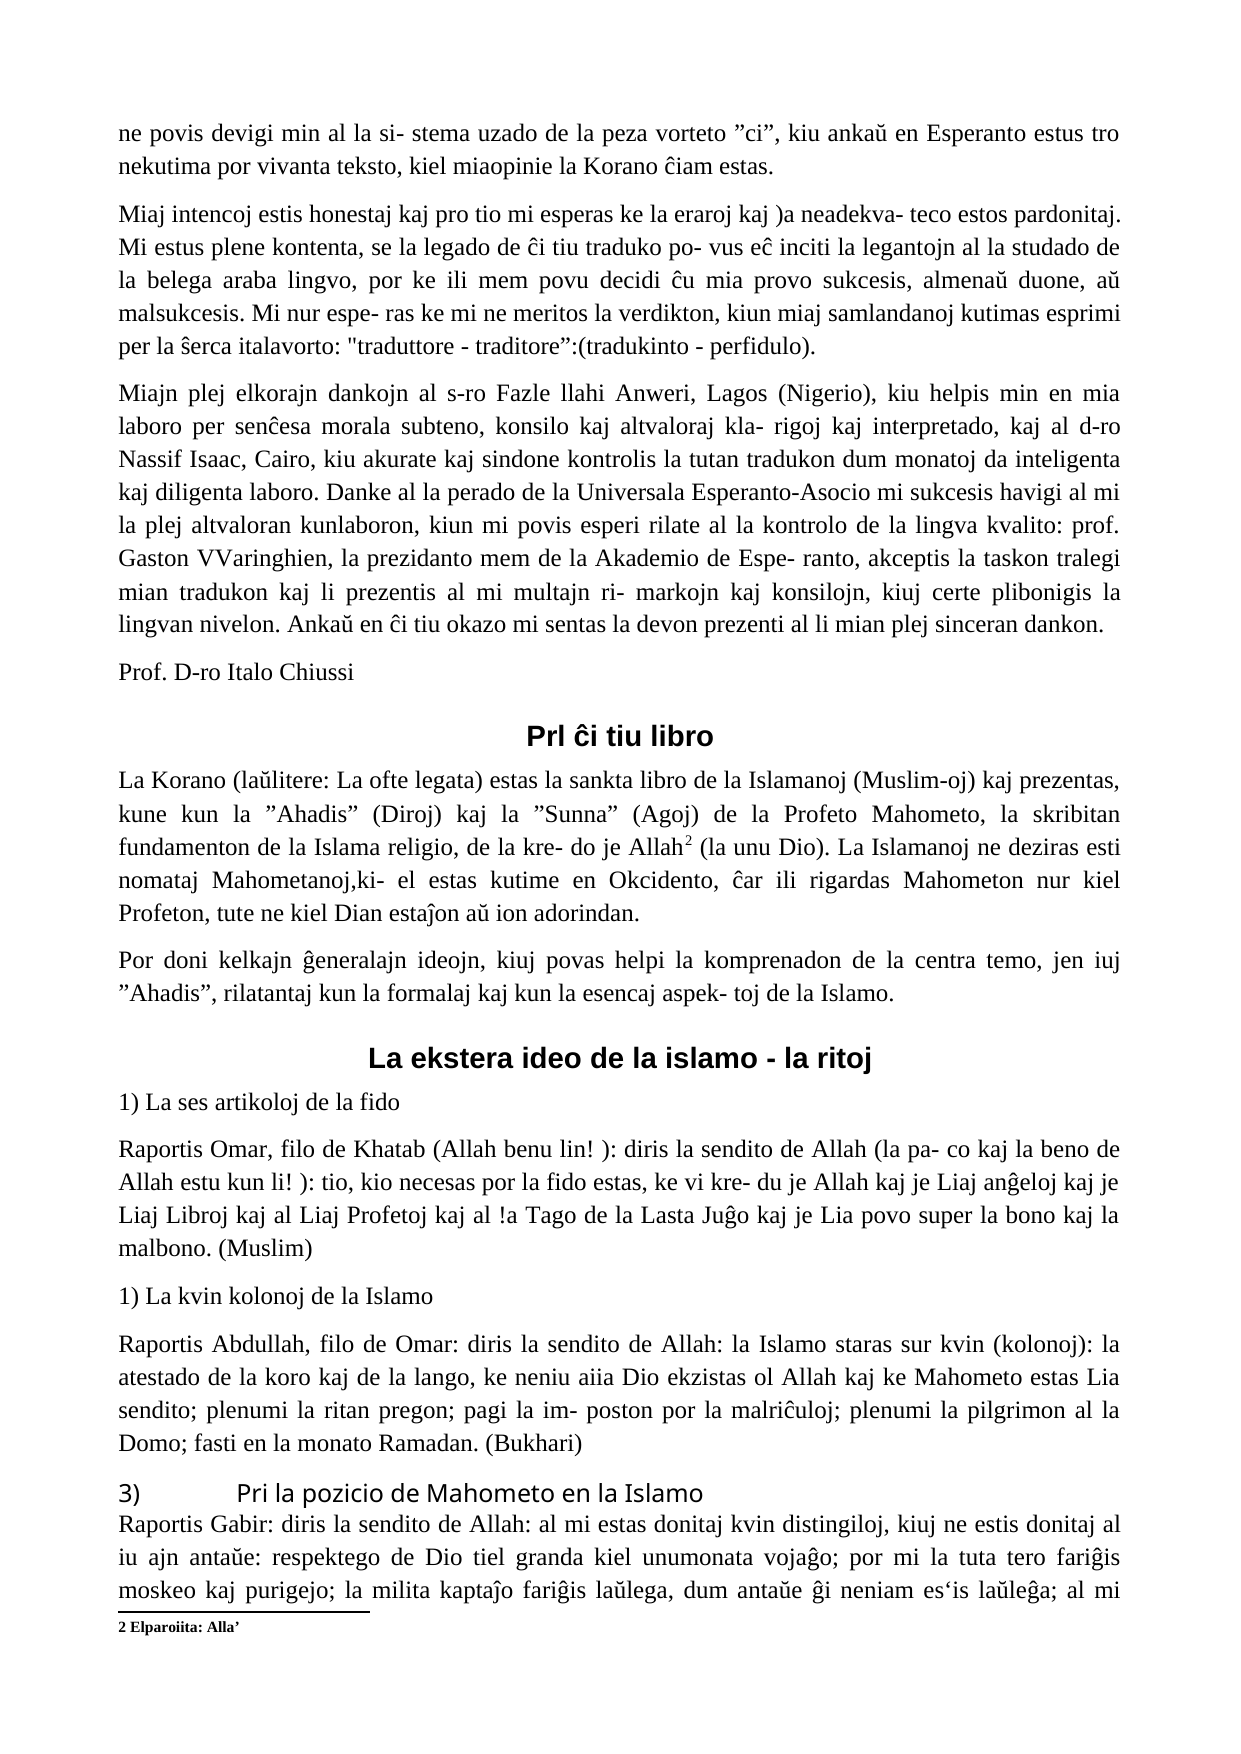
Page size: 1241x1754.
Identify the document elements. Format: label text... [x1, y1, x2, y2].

text La Korano (laŭlitere: La ofte legata) estas la sankta libro de la Islamanoj (Muslim-oj) kaj prezentas, kune kun la ”Ahadis” (Diroj) kaj la ”Sunna” (Agoj) de la Profeto Mahometo, la skribitan fundamenton de la Islama religio, de la kre- do je Allah (la unu Dio). La Islamanoj ne deziras esti nomataj Mahometanoj,ki- el estas kutime en Okcidento, ĉar ili rigardas Mahometon nur kiel Profeton, tute ne kiel Dian estaĵon aŭ ion adorindan. [118, 766, 1122, 926]
list Pri la pozicio de Mahometo en la Islamo [118, 1475, 1122, 1509]
text Elparoiita: Alla’ [118, 1618, 1122, 1636]
text Prof. D-ro Italo Chiussi [118, 657, 1122, 686]
text Por doni kelkajn ĝeneralajn ideojn, kiuj povas helpi la komprenadon de la centra temo, jen iuj ”Ahadis”, rilatantaj kun la formalaj kaj kun la esencaj aspek- toj de la Islamo. [118, 945, 1122, 1007]
text ne povis devigi min al la si- stema uzado de la peza vorteto ”ci”, kiu ankaŭ en Esperanto estus tro nekutima por vivanta teksto, kiel miaopinie la Korano ĉiam estas. [118, 118, 1122, 180]
text Miajn plej elkorajn dankojn al s-ro Fazle llahi Anweri, Lagos (Nigerio), kiu helpis min en mia laboro per senĉesa morala subteno, konsilo kaj altvaloraj kla- rigoj kaj interpretado, kaj al d-ro Nassif Isaac, Cairo, kiu akurate kaj sindone kontrolis la tutan tradukon dum monatoj da inteligenta kaj diligenta laboro. Danke al la perado de la Universala Esperanto-Asocio mi sukcesis havigi al mi la plej altvaloran kunlaboron, kiun mi povis esperi rilate al la kontrolo de la lingva kvalito: prof. Gaston VVaringhien, la prezidanto mem de la Akademio de Espe- ranto, akceptis la taskon tralegi mian tradukon kaj li prezentis al mi multajn ri- markojn kaj konsilojn, kiuj certe plibonigis la lingvan nivelon. Ankaŭ en ĉi tiu okazo mi sentas la devon prezenti al li mian plej sinceran dankon. [118, 378, 1122, 638]
text Miaj intencoj estis honestaj kaj pro tio mi esperas ke la eraroj kaj )a neadekva- teco estos pardonitaj. Mi estus plene kontenta, se la legado de ĉi tiu traduko po- vus eĉ inciti la legantojn al la studado de la belega araba lingvo, por ke ili mem povu decidi ĉu mia provo sukcesis, almenaŭ duone, aŭ malsukcesis. Mi nur espe- ras ke mi ne meritos la verdikton, kiun miaj samlandanoj kutimas esprimi per la ŝerca italavorto: "traduttore - traditore”:(tradukinto - perfidulo). [118, 199, 1122, 359]
text 1) La ses artikoloj de la fido [118, 1087, 1122, 1116]
text Raportis Gabir: diris la sendito de Allah: al mi estas donitaj kvin distingiloj, kiuj ne estis donitaj al iu ajn antaŭe: respektego de Dio tiel granda kiel unumonata vojaĝo; por mi la tuta tero fariĝis moskeo kaj purigejo; la milita kaptaĵo fariĝis laŭlega, dum antaŭe ĝi neniam es‘is laŭleĝa; al mi [118, 1509, 1122, 1604]
text Raportis Omar, filo de Khatab (Allah benu lin! ): diris la sendito de Allah (la pa- co kaj la beno de Allah estu kun li! ): tio, kio necesas por la fido estas, ke vi kre- du je Allah kaj je Liaj anĝeloj kaj je Liaj Libroj kaj al Liaj Profetoj kaj al !a Tago de la Lasta Juĝo kaj je Lia povo super la bono kaj la malbono. (Muslim) [118, 1134, 1122, 1262]
subtitle La ekstera ideo de la islamo - la ritoj [118, 1041, 1122, 1074]
text 1) La kvin kolonoj de la Islamo [118, 1281, 1122, 1310]
text Raportis Abdullah, filo de Omar: diris la sendito de Allah: la Islamo staras sur kvin (kolonoj): la atestado de la koro kaj de la lango, ke neniu aiia Dio ekzistas ol Allah kaj ke Mahometo estas Lia sendito; plenumi la ritan pregon; pagi la im- poston por la malriĉuloj; plenumi la pilgrimon al la Domo; fasti en la monato Ramadan. (Bukhari) [118, 1329, 1122, 1456]
subtitle Prl ĉi tiu libro [118, 719, 1122, 753]
